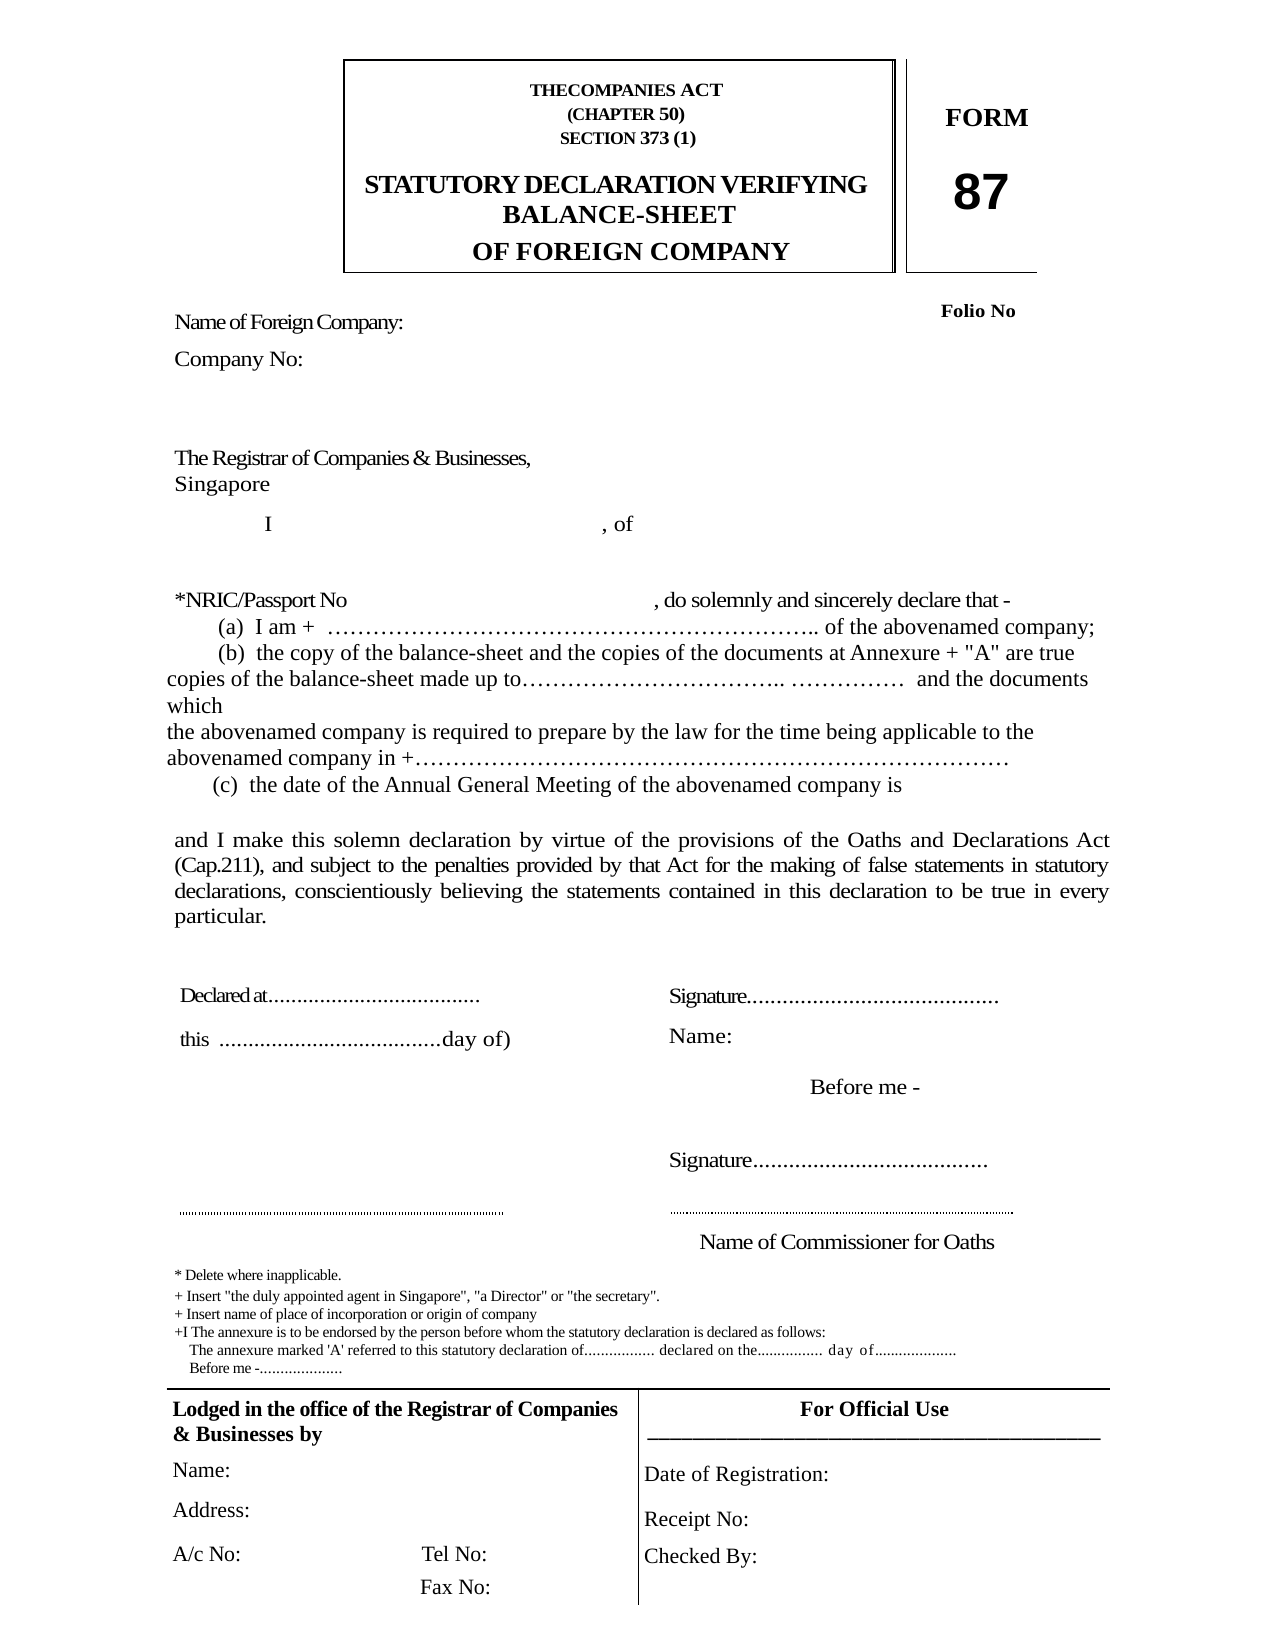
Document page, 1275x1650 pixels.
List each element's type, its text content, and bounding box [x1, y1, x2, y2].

text * Delete where inapplicable. [174, 1266, 1110, 1284]
text Name of Commissioner for Oaths [699, 1229, 1110, 1254]
text (a) I am + ……………………………………………………….. of the abovenamed company; [167, 613, 1110, 639]
text The annexure marked 'A' referred to this statutory declaration of declared on the day of [189, 1341, 1110, 1358]
table_header Name of Foreign Company: <o.name> Company No: <o.uen> [167, 300, 921, 423]
text Before me - [189, 1358, 1110, 1376]
text (b) the copy of the balance-sheet and the copies of the documents at Annexure + "A" are true copies of the balance-sheet made up to…………………………….. …………… and the documents which the abovenamed company is required to prepare by the law for the time being applicable to the abovenamed company in +…………………………………………………………………… [167, 639, 1110, 771]
text + Insert name of place of incorporation or origin of company [174, 1305, 1110, 1323]
table_header For Official Use ________________________________________ Date of Registration: Receipt No: Checked By: [639, 1390, 1110, 1605]
text +I The annexure is to be endorsed by the person before whom the statutory declaration is declared as follows: [174, 1323, 1110, 1341]
table_header THECOMPANIES ACT (CHAPTER 50) SECTION 373 (1) STATUTORY DECLARATION VERIFYING BALANCE-SHEET OF FOREIGN COMPANY [345, 61, 892, 272]
table_header FORM 87 [907, 59, 1037, 272]
text *NRIC/Passport No <get_director1(o.id)['nric']>, do solemnly and sincerely declare that - [174, 587, 1110, 613]
table_header Lodged in the office of the Registrar of Companies & Businesses by Name: Address: A/c No: Tel No: Fax No: [167, 1390, 638, 1605]
text I <get_director1(o.id)['name']>, of <get_partner_full_address(get_director1(o.id)['id'])> [264, 511, 1110, 561]
text + Insert "the duly appointed agent in Singapore", "a Director" or "the secretary". [174, 1287, 1110, 1305]
text (c) the date of the Annual General Meeting of the abovenamed company is [167, 771, 1110, 797]
text The Registrar of Companies & Businesses, Singapore [174, 445, 555, 496]
table_header Folio No [921, 300, 1104, 423]
table_header Declared at this day of) [169, 983, 588, 1212]
table_header [896, 59, 906, 272]
table_header Signature. Name: Before me - Signature [588, 983, 1104, 1212]
text and I make this solemn declaration by virtue of the provisions of the Oaths and Declarations Act (Cap.211), and subject to the penalties provided by that Act for the making of false statements in statutory declarations, conscientiously believing the statements contained in this declaration to be true in every particular. [174, 827, 1110, 928]
